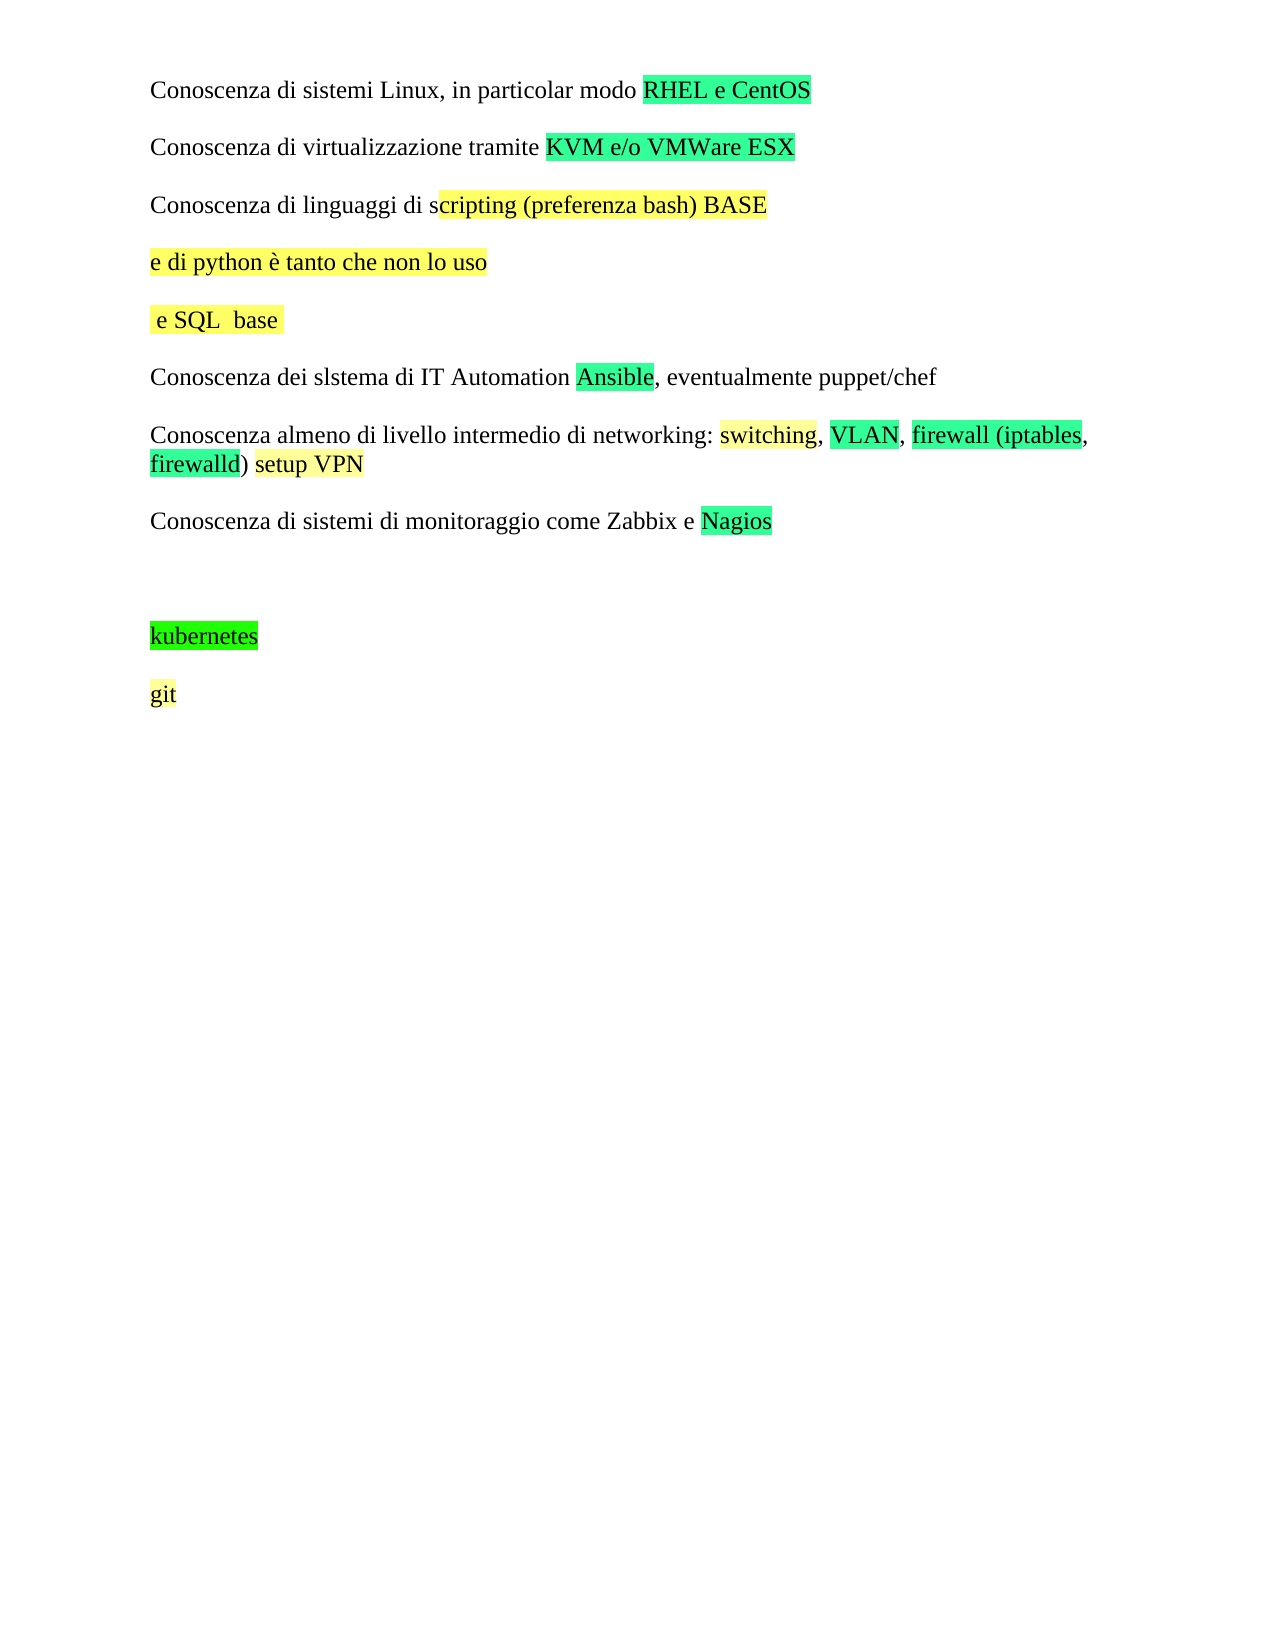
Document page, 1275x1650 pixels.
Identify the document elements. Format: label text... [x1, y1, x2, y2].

text Conoscenza di sistemi Linux, in particolar modo RHEL e CentOS [150, 75, 1125, 104]
text Conoscenza dei slstema di IT Automation Ansible, eventualmente puppet/chef [150, 362, 1125, 391]
text Conoscenza di virtualizzazione tramite KVM e/o VMWare ESX [150, 132, 1125, 161]
text kubernetes [150, 621, 1125, 650]
text git [150, 679, 1125, 707]
text Conoscenza di sistemi di monitoraggio come Zabbix e Nagios [150, 506, 1125, 535]
text e di python è tanto che non lo uso [150, 247, 1125, 276]
text e SQL base [150, 305, 1125, 334]
text Conoscenza di linguaggi di scripting (preferenza bash) BASE [150, 190, 1125, 219]
text Conoscenza almeno di livello intermedio di networking: switching, VLAN, firewall (iptables, firewalld) setup VPN [150, 420, 1125, 477]
